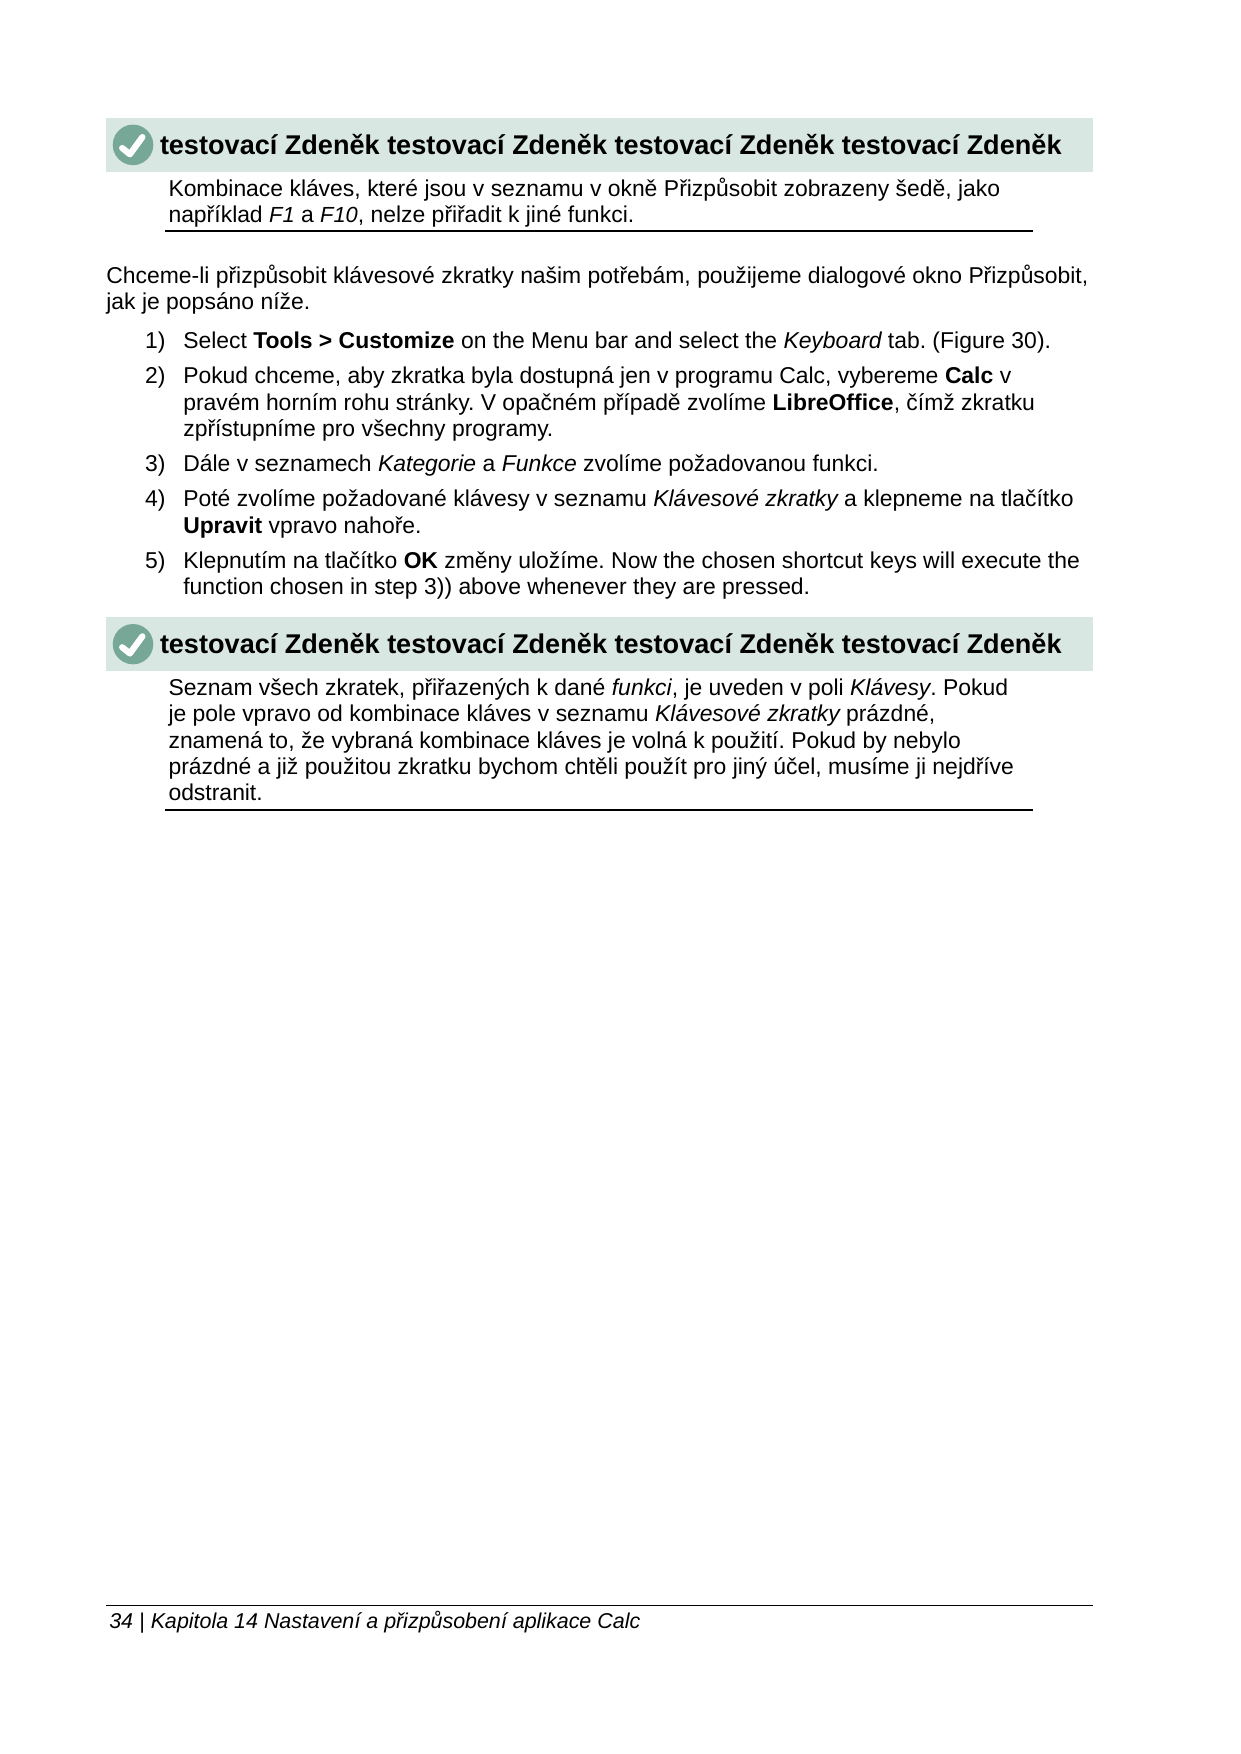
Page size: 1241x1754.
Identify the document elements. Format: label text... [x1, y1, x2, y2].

subtitle testovací Zdeněk testovací Zdeněk testovací Zdeněk testovací Zdeněk [106, 118, 1093, 172]
list Poté zvolíme požadované klávesy v seznamu Klávesové zkratky a klepneme na tlačítko Upravit vpravo nahoře. [165, 485, 1093, 538]
text Seznam všech zkratek, přiřazených k dané funkci, je uveden v poli Klávesy. Pokud je pole vpravo od kombinace kláves v seznamu Klávesové zkratky prázdné, znamená to, že vybraná kombinace kláves je volná k použití. Pokud by nebylo prázdné a již použitou zkratku bychom chtěli použít pro jiný účel, musíme ji nejdříve odstranit. [165, 671, 1033, 809]
list Pokud chceme, aby zkratka byla dostupná jen v programu Calc, vybereme Calc v pravém horním rohu stránky. V opačném případě zvolíme LibreOffice, čímž zkratku zpřístupníme pro všechny programy. [165, 362, 1093, 441]
list Dále v seznamech Kategorie a Funkce zvolíme požadovanou funkci. [165, 450, 1093, 477]
text Kombinace kláves, které jsou v seznamu v okně Přizpůsobit zobrazeny šedě, jako například F1 a F10, nelze přiřadit k jiné funkci. [165, 172, 1033, 230]
list Select Tools > Customize on the Menu bar and select the Keyboard tab. (Figure 30). [165, 327, 1093, 353]
list Klepnutím na tlačítko OK změny uložíme. Now the chosen shortcut keys will execute the function chosen in step 3) above whenever they are pressed. [165, 547, 1093, 600]
text Chceme-li přizpůsobit klávesové zkratky našim potřebám, použijeme dialogové okno Přizpůsobit, jak je popsáno níže. [106, 262, 1093, 314]
subtitle testovací Zdeněk testovací Zdeněk testovací Zdeněk testovací Zdeněk [106, 617, 1093, 671]
